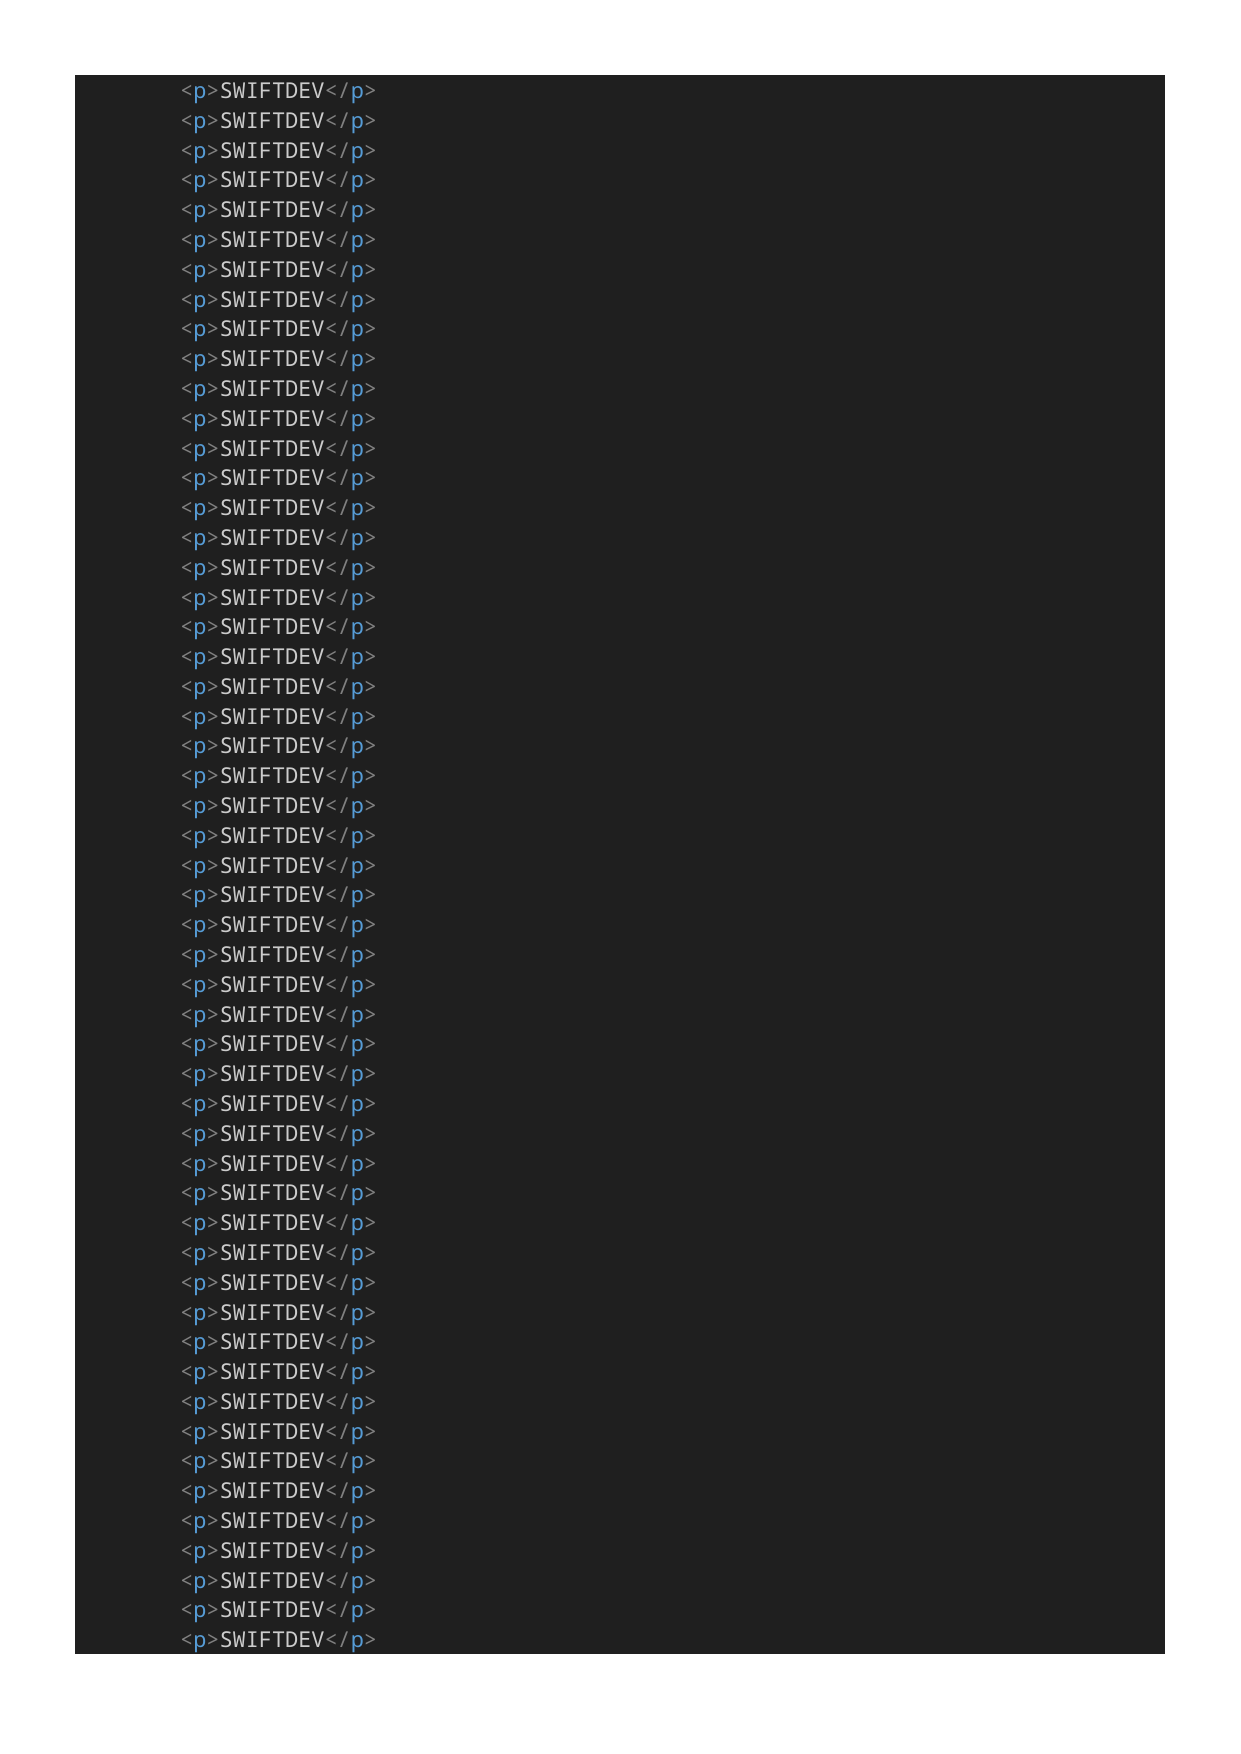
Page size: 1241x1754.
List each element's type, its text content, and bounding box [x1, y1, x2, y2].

text <p>SWIFTDEV</p> [75, 581, 1165, 611]
text <p>SWIFTDEV</p> [75, 641, 1165, 671]
text <p>SWIFTDEV</p> [75, 1267, 1165, 1296]
text <p>SWIFTDEV</p> [75, 283, 1165, 313]
text <p>SWIFTDEV</p> [75, 1147, 1165, 1177]
text <p>SWIFTDEV</p> [75, 820, 1165, 849]
text <p>SWIFTDEV</p> [75, 760, 1165, 790]
text <p>SWIFTDEV</p> [75, 969, 1165, 998]
text <p>SWIFTDEV</p> [75, 1118, 1165, 1147]
text <p>SWIFTDEV</p> [75, 1207, 1165, 1237]
text <p>SWIFTDEV</p> [75, 730, 1165, 760]
text <p>SWIFTDEV</p> [75, 1028, 1165, 1058]
text <p>SWIFTDEV</p> [75, 105, 1165, 134]
text <p>SWIFTDEV</p> [75, 1296, 1165, 1326]
text <p>SWIFTDEV</p> [75, 1624, 1165, 1654]
text <p>SWIFTDEV</p> [75, 1386, 1165, 1416]
text <p>SWIFTDEV</p> [75, 373, 1165, 403]
text <p>SWIFTDEV</p> [75, 701, 1165, 730]
text <p>SWIFTDEV</p> [75, 1177, 1165, 1207]
text <p>SWIFTDEV</p> [75, 998, 1165, 1028]
text <p>SWIFTDEV</p> [75, 134, 1165, 164]
text <p>SWIFTDEV</p> [75, 790, 1165, 820]
text <p>SWIFTDEV</p> [75, 403, 1165, 432]
text <p>SWIFTDEV</p> [75, 343, 1165, 373]
text <p>SWIFTDEV</p> [75, 164, 1165, 194]
text <p>SWIFTDEV</p> [75, 1058, 1165, 1088]
text <p>SWIFTDEV</p> [75, 492, 1165, 522]
text <p>SWIFTDEV</p> [75, 611, 1165, 641]
text <p>SWIFTDEV</p> [75, 1505, 1165, 1535]
text <p>SWIFTDEV</p> [75, 909, 1165, 939]
text <p>SWIFTDEV</p> [75, 849, 1165, 879]
text <p>SWIFTDEV</p> [75, 552, 1165, 581]
text <p>SWIFTDEV</p> [75, 1594, 1165, 1624]
text <p>SWIFTDEV</p> [75, 1237, 1165, 1267]
text <p>SWIFTDEV</p> [75, 224, 1165, 254]
text <p>SWIFTDEV</p> [75, 879, 1165, 909]
text <p>SWIFTDEV</p> [75, 1356, 1165, 1386]
text <p>SWIFTDEV</p> [75, 522, 1165, 552]
text <p>SWIFTDEV</p> [75, 1326, 1165, 1356]
text <p>SWIFTDEV</p> [75, 432, 1165, 462]
text <p>SWIFTDEV</p> [75, 1564, 1165, 1594]
text <p>SWIFTDEV</p> [75, 313, 1165, 343]
text <p>SWIFTDEV</p> [75, 1416, 1165, 1445]
text <p>SWIFTDEV</p> [75, 1535, 1165, 1564]
text <p>SWIFTDEV</p> [75, 194, 1165, 224]
text <p>SWIFTDEV</p> [75, 671, 1165, 701]
text <p>SWIFTDEV</p> [75, 462, 1165, 492]
text <p>SWIFTDEV</p> [75, 939, 1165, 969]
text <p>SWIFTDEV</p> [75, 1088, 1165, 1118]
text <p>SWIFTDEV</p> [75, 1445, 1165, 1475]
text <p>SWIFTDEV</p> [75, 1475, 1165, 1505]
text <p>SWIFTDEV</p> [75, 75, 1165, 105]
text <p>SWIFTDEV</p> [75, 254, 1165, 283]
